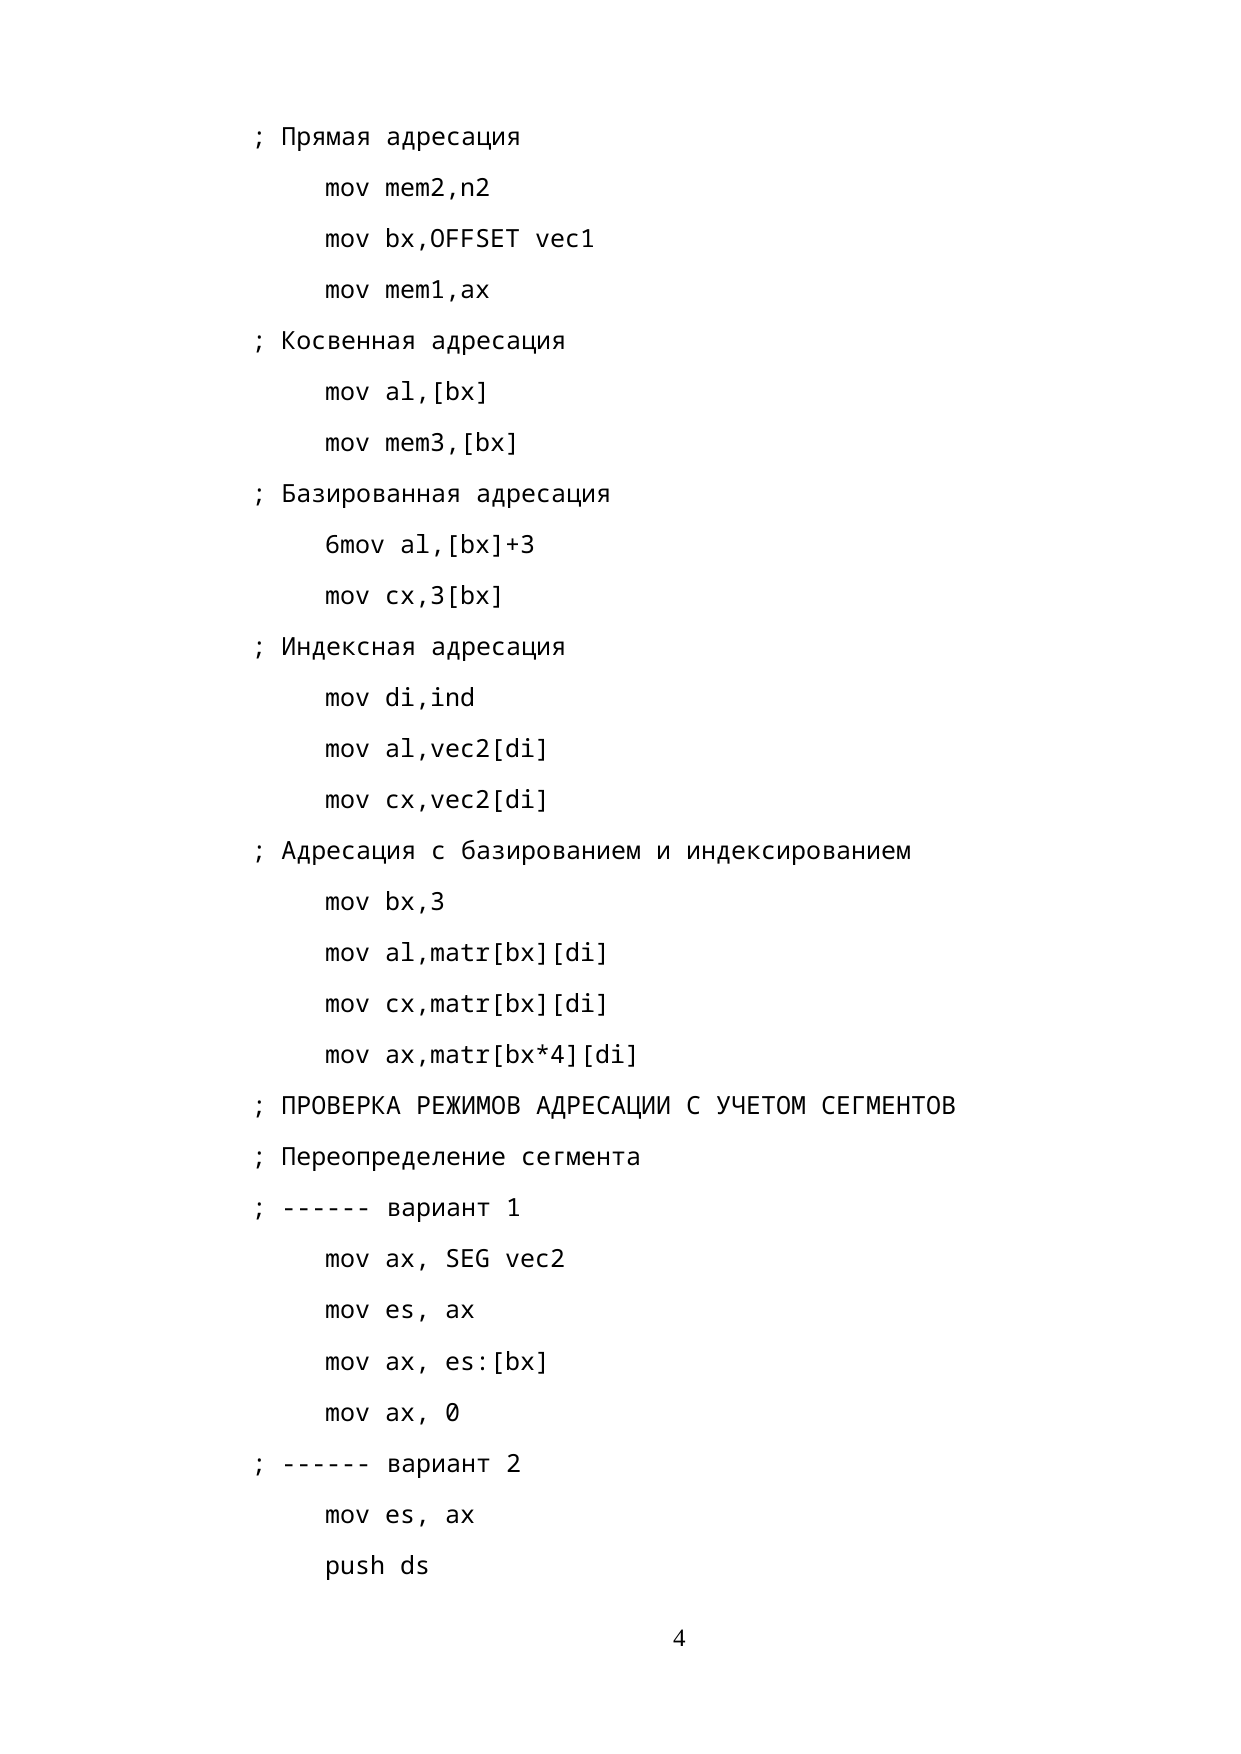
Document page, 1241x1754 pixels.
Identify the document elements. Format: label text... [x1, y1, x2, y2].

text mov ax, 0 [177, 1394, 1181, 1428]
text ; Адресация с базированием и индексированием [177, 833, 1181, 867]
text mov mem1,ax [177, 271, 1181, 305]
text ; Прямая адресация [177, 118, 1181, 152]
text mov es, ax [177, 1292, 1181, 1326]
text 6mov al,[bx]+3 [177, 526, 1181, 561]
text mov bx,OFFSET vec1 [177, 220, 1181, 254]
text ; ------ вариант 2 [177, 1445, 1181, 1479]
text push ds [177, 1547, 1181, 1581]
text mov di,ind [177, 679, 1181, 714]
text mov ax, SEG vec2 [177, 1241, 1181, 1275]
text mov al,[bx] [177, 373, 1181, 407]
text ; Индексная адресация [177, 628, 1181, 663]
text mov al,vec2[di] [177, 731, 1181, 765]
text mov cx,vec2[di] [177, 782, 1181, 816]
text mov cx,matr[bx][di] [177, 986, 1181, 1020]
text mov es, ax [177, 1496, 1181, 1530]
text mov bx,3 [177, 884, 1181, 918]
text mov al,matr[bx][di] [177, 935, 1181, 969]
text ; ПРОВЕРКА РЕЖИМОВ АДРЕСАЦИИ С УЧЕТОМ СЕГМЕНТОВ [177, 1088, 1181, 1122]
text mov cx,3[bx] [177, 577, 1181, 612]
text mov mem2,n2 [177, 169, 1181, 203]
text mov ax, es:[bx] [177, 1343, 1181, 1377]
text ; Косвенная адресация [177, 322, 1181, 356]
text mov ax,matr[bx*4][di] [177, 1037, 1181, 1071]
text ; ------ вариант 1 [177, 1190, 1181, 1224]
text mov mem3,[bx] [177, 424, 1181, 458]
text ; Базированная адресация [177, 475, 1181, 509]
text ; Переопределение сегмента [177, 1139, 1181, 1173]
